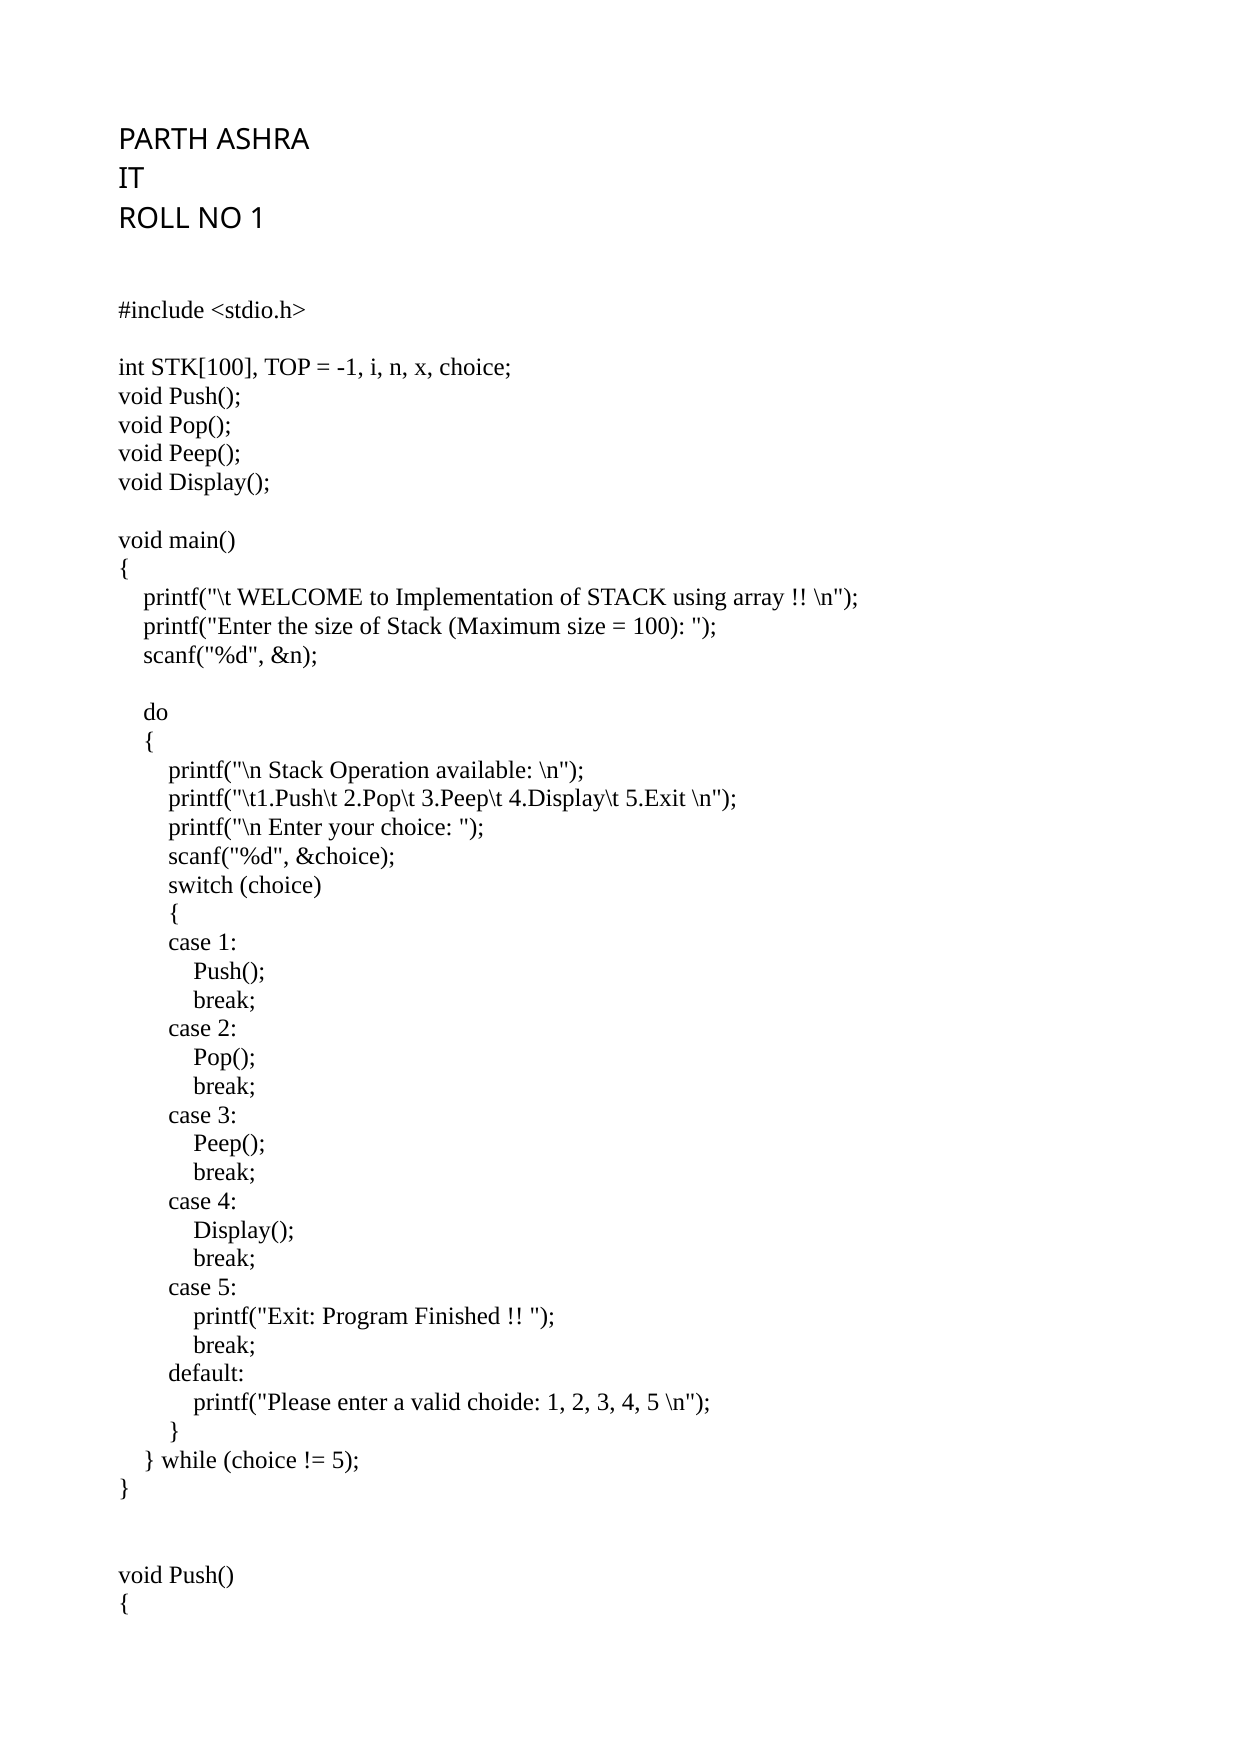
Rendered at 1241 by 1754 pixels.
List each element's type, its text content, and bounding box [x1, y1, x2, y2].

text void Push() [118, 1560, 1122, 1588]
text { [118, 553, 1122, 582]
text } [118, 1473, 1122, 1502]
text break; [118, 1071, 1122, 1100]
text switch (choice) [118, 870, 1122, 898]
text int STK[100], TOP = -1, i, n, x, choice; [118, 352, 1122, 381]
text void Display(); [118, 467, 1122, 496]
text do [118, 697, 1122, 726]
text IT [118, 158, 1122, 197]
text Push(); [118, 956, 1122, 985]
text break; [118, 1243, 1122, 1272]
text case 4: [118, 1186, 1122, 1215]
text { [118, 898, 1122, 927]
text Display(); [118, 1215, 1122, 1243]
text void Peep(); [118, 438, 1122, 467]
text break; [118, 985, 1122, 1013]
text void Push(); [118, 381, 1122, 410]
text void Pop(); [118, 410, 1122, 438]
text case 3: [118, 1100, 1122, 1128]
text Peep(); [118, 1128, 1122, 1157]
text printf("\n Enter your choice: "); [118, 812, 1122, 841]
text void main() [118, 525, 1122, 553]
text scanf("%d", &n); [118, 640, 1122, 668]
text printf("\n Stack Operation available: \n"); [118, 755, 1122, 783]
text printf("Exit: Program Finished !! "); [118, 1301, 1122, 1330]
text printf("Enter the size of Stack (Maximum size = 100): "); [118, 611, 1122, 640]
text printf("\t WELCOME to Implementation of STACK using array !! \n"); [118, 582, 1122, 611]
text default: [118, 1358, 1122, 1387]
text case 2: [118, 1013, 1122, 1042]
text { [118, 726, 1122, 755]
text break; [118, 1330, 1122, 1358]
text case 5: [118, 1272, 1122, 1301]
text } while (choice != 5); [118, 1445, 1122, 1473]
text printf("\t1.Push\t 2.Pop\t 3.Peep\t 4.Display\t 5.Exit \n"); [118, 783, 1122, 812]
text PARTH ASHRA [118, 118, 1122, 158]
text ROLL NO 1 [118, 197, 1122, 237]
text { [118, 1588, 1122, 1617]
text #include <stdio.h> [118, 295, 1122, 323]
text } [118, 1416, 1122, 1445]
text Pop(); [118, 1042, 1122, 1071]
text scanf("%d", &choice); [118, 841, 1122, 870]
text case 1: [118, 927, 1122, 956]
text break; [118, 1157, 1122, 1186]
text printf("Please enter a valid choide: 1, 2, 3, 4, 5 \n"); [118, 1387, 1122, 1416]
